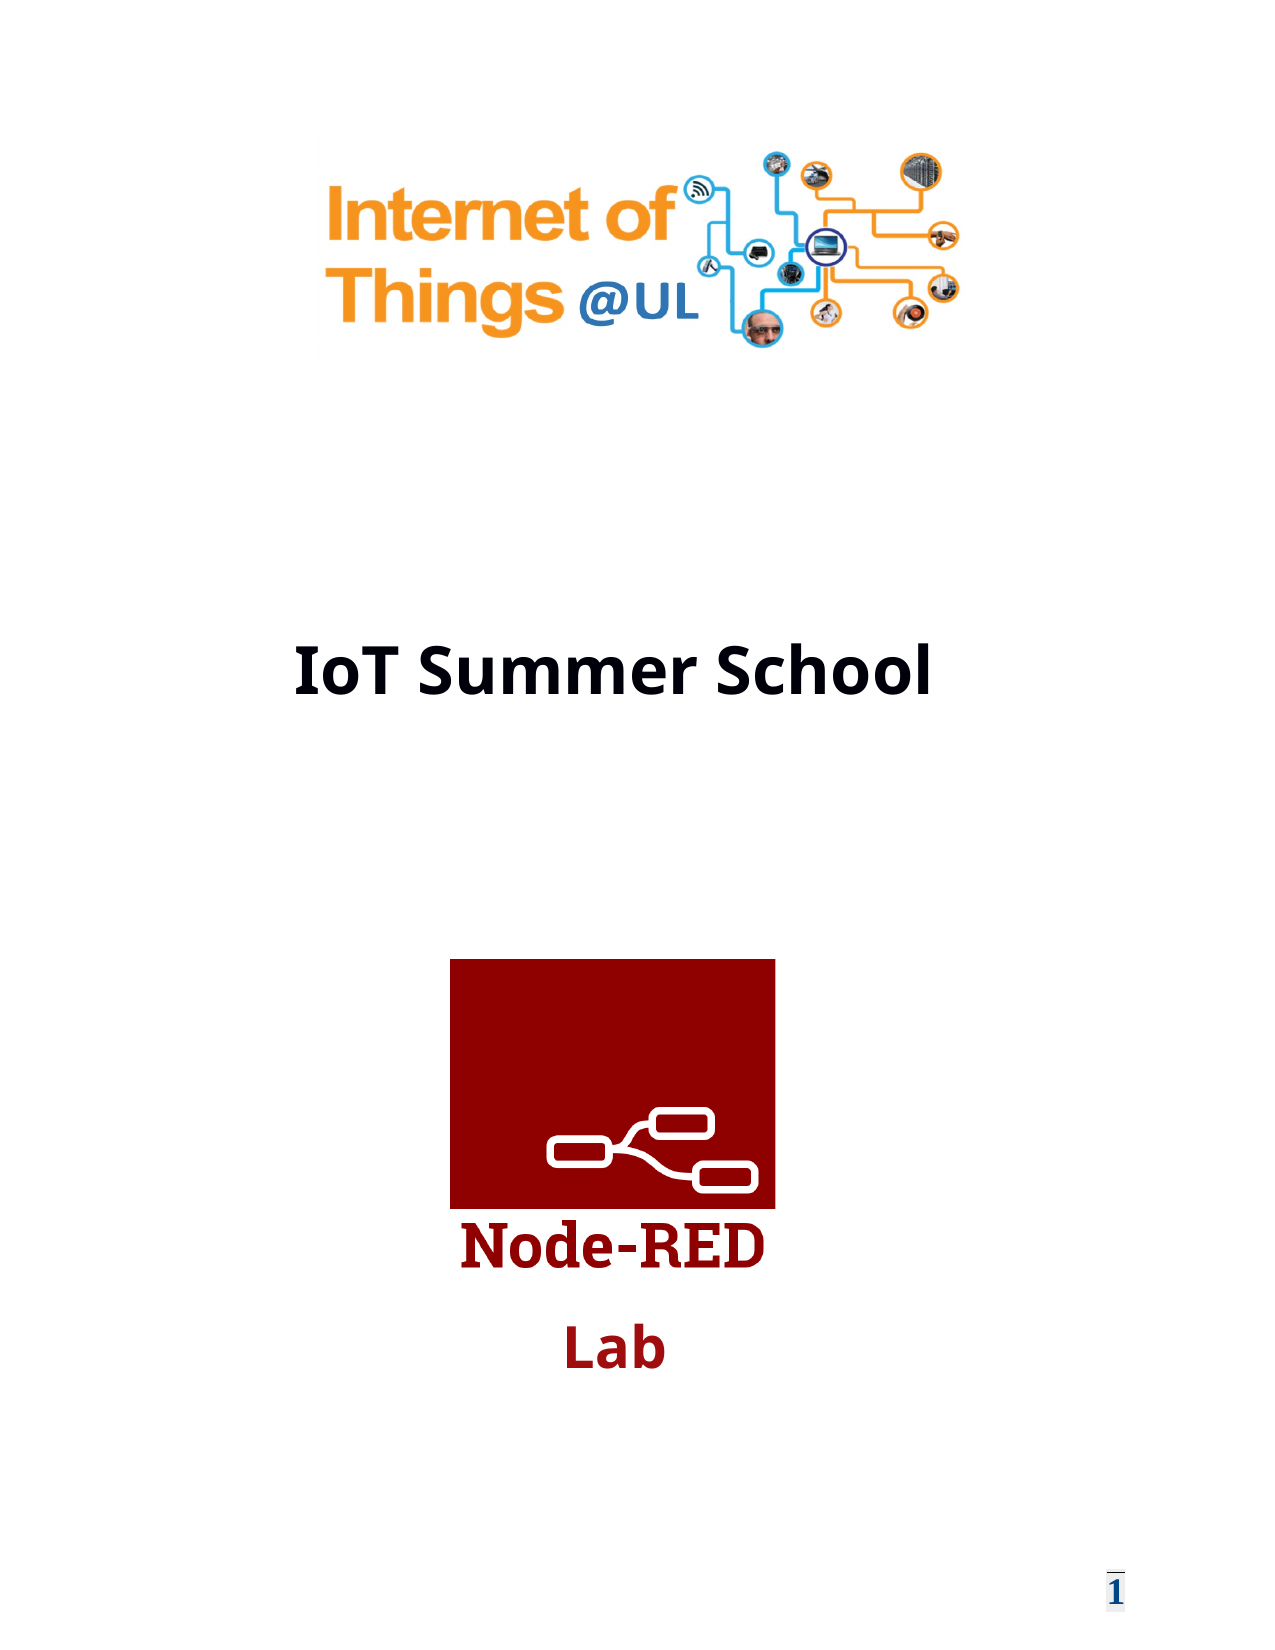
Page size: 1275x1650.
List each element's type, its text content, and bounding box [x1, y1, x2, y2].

picture [315, 134, 973, 361]
picture [450, 959, 776, 1285]
title IoT Summer School [103, 623, 1125, 714]
title Lab [103, 1306, 1125, 1385]
